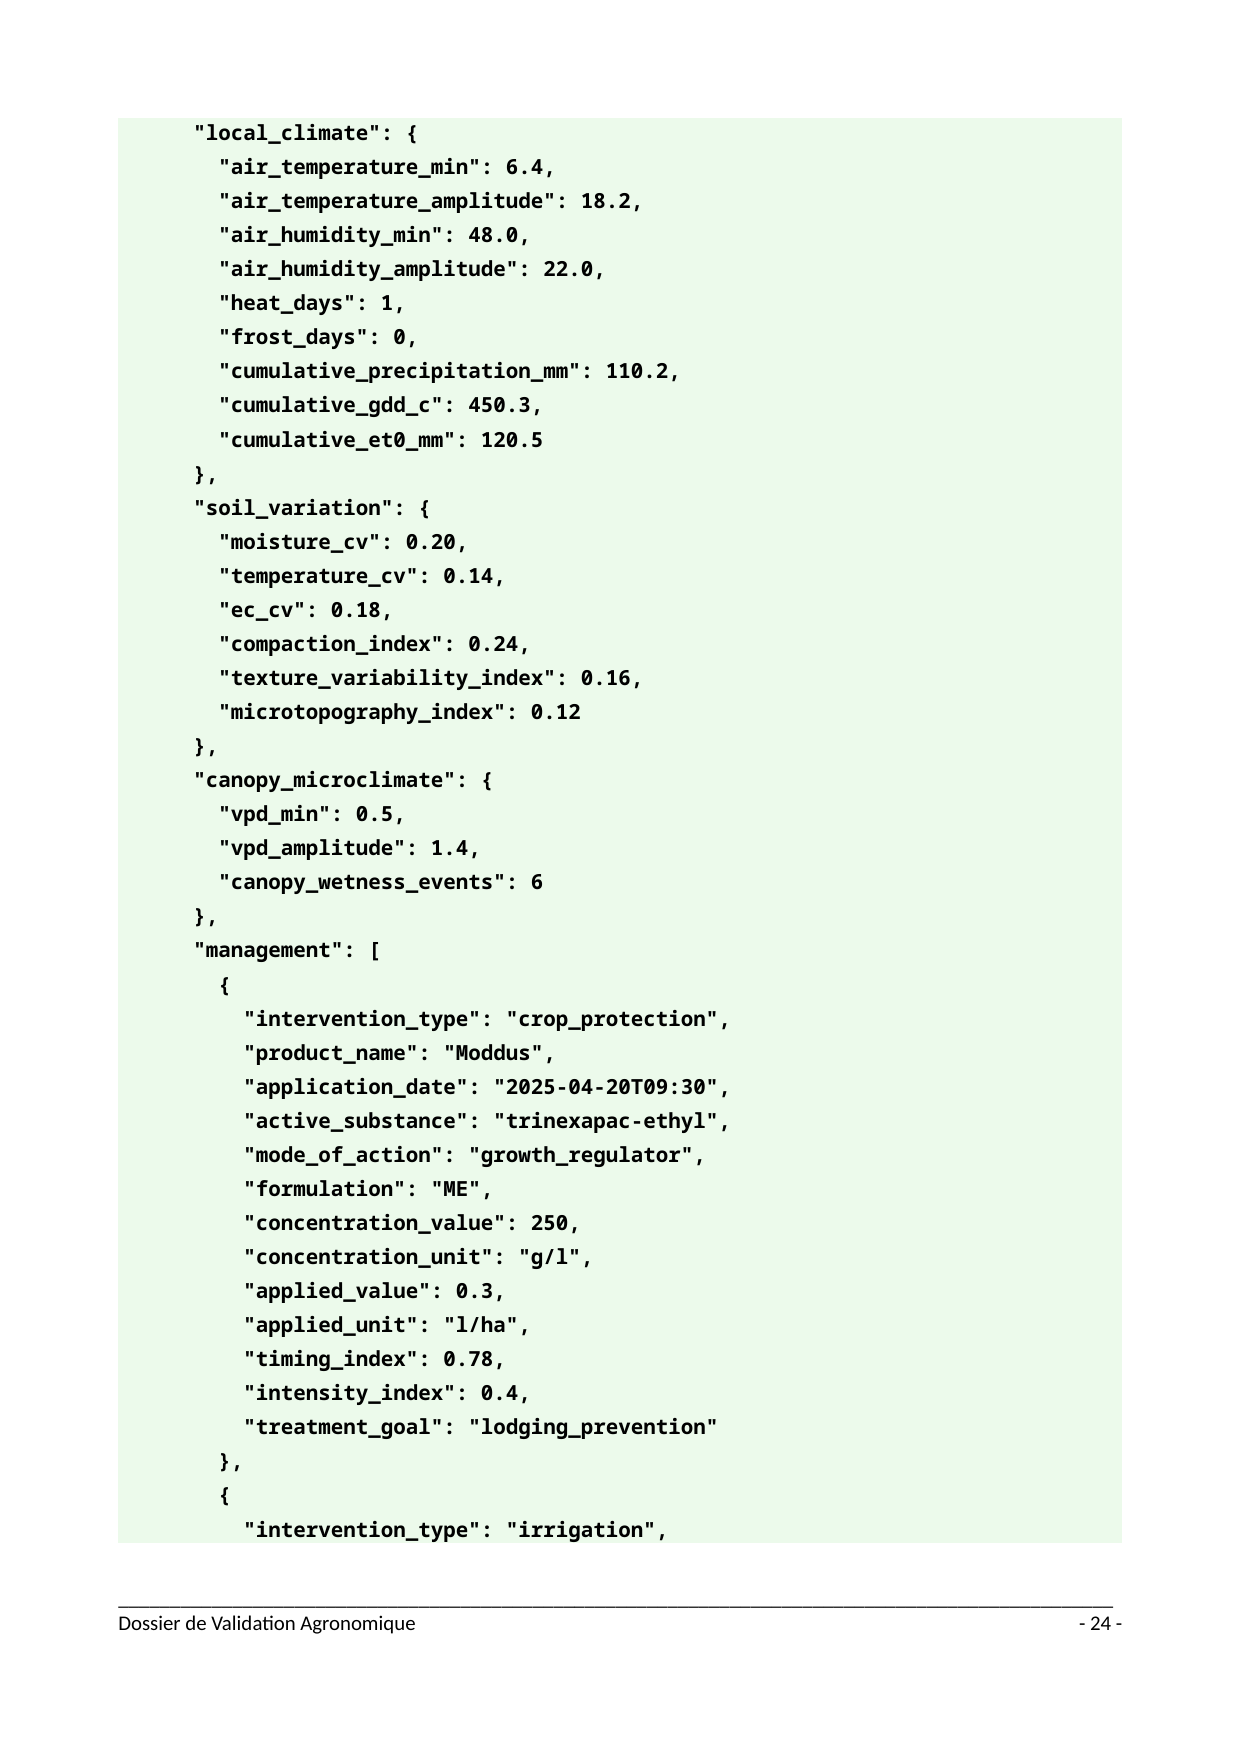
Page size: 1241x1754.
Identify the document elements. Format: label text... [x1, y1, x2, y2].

text "concentration_value": 250, [118, 1208, 1122, 1237]
text "temperature_cv": 0.14, [118, 561, 1122, 589]
text "product_name": "Moddus", [118, 1038, 1122, 1066]
text "vpd_min": 0.5, [118, 799, 1122, 828]
text }, [118, 1447, 1122, 1475]
text "canopy_wetness_events": 6 [118, 867, 1122, 896]
text "intervention_type": "irrigation", [118, 1515, 1122, 1543]
text "air_humidity_amplitude": 22.0, [118, 254, 1122, 283]
text "timing_index": 0.78, [118, 1344, 1122, 1373]
text "active_substance": "trinexapac-ethyl", [118, 1106, 1122, 1134]
text "air_temperature_amplitude": 18.2, [118, 186, 1122, 215]
text "application_date": "2025-04-20T09:30", [118, 1072, 1122, 1100]
text "intensity_index": 0.4, [118, 1378, 1122, 1407]
text "cumulative_precipitation_mm": 110.2, [118, 357, 1122, 385]
text "applied_value": 0.3, [118, 1276, 1122, 1305]
text "vpd_amplitude": 1.4, [118, 833, 1122, 862]
text "heat_days": 1, [118, 288, 1122, 317]
text "concentration_unit": "g/l", [118, 1242, 1122, 1271]
text }, [118, 902, 1122, 930]
text "management": [ [118, 936, 1122, 964]
text "cumulative_gdd_c": 450.3, [118, 391, 1122, 419]
text "cumulative_et0_mm": 120.5 [118, 425, 1122, 453]
text }, [118, 459, 1122, 487]
text { [118, 1481, 1122, 1509]
text "canopy_microclimate": { [118, 765, 1122, 794]
text "ec_cv": 0.18, [118, 595, 1122, 623]
text "air_humidity_min": 48.0, [118, 220, 1122, 249]
text "local_climate": { [118, 118, 1122, 147]
text "applied_unit": "l/ha", [118, 1310, 1122, 1339]
text { [118, 970, 1122, 998]
text "air_temperature_min": 6.4, [118, 152, 1122, 181]
text "compaction_index": 0.24, [118, 629, 1122, 657]
text "moisture_cv": 0.20, [118, 527, 1122, 555]
text "intervention_type": "crop_protection", [118, 1004, 1122, 1032]
text "formulation": "ME", [118, 1174, 1122, 1202]
text "mode_of_action": "growth_regulator", [118, 1140, 1122, 1168]
text }, [118, 731, 1122, 760]
text "soil_variation": { [118, 493, 1122, 521]
text "frost_days": 0, [118, 322, 1122, 351]
text "texture_variability_index": 0.16, [118, 663, 1122, 692]
text "microtopography_index": 0.12 [118, 697, 1122, 726]
text "treatment_goal": "lodging_prevention" [118, 1412, 1122, 1441]
